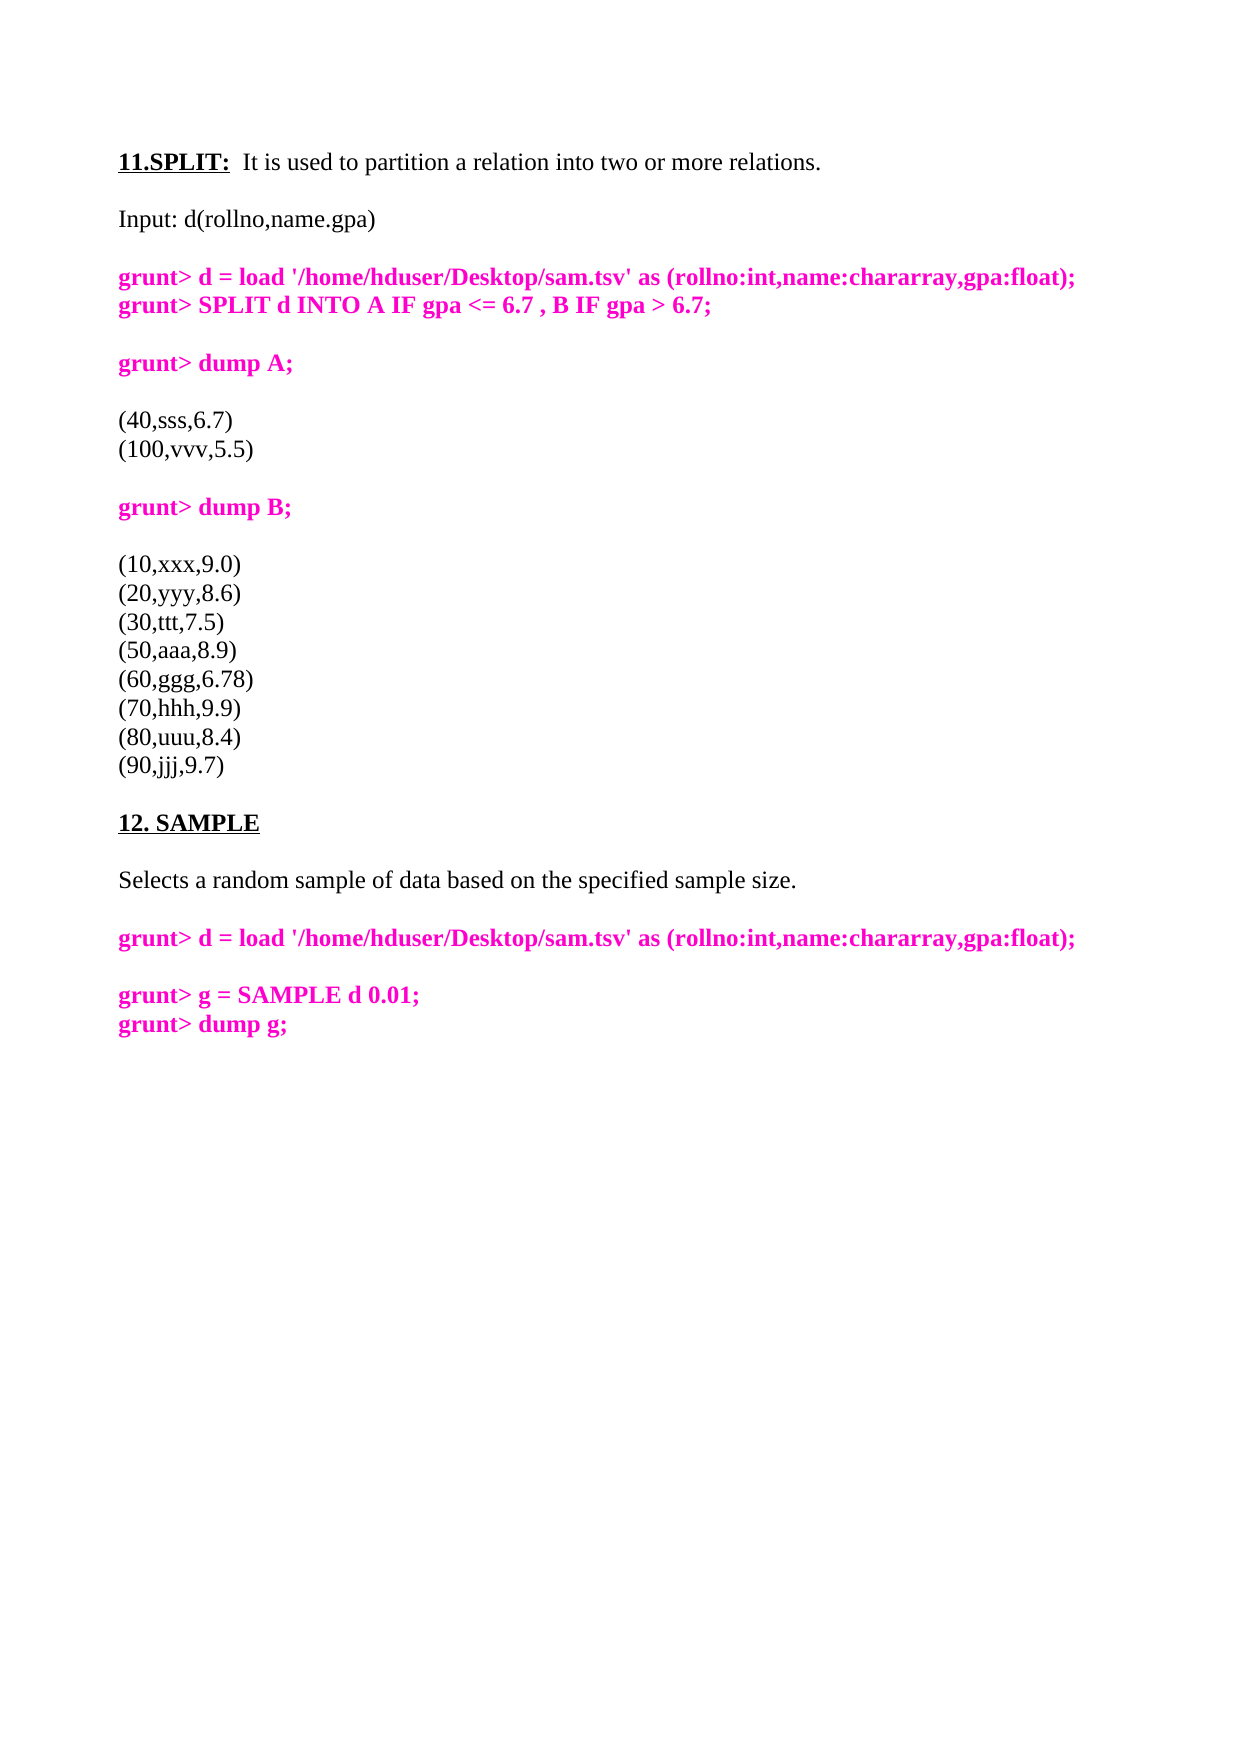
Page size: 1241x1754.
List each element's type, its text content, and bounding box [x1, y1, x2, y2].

text (90,jjj,9.7) [118, 751, 1122, 779]
text (100,vvv,5.5) [118, 434, 1122, 463]
text grunt> dump g; [118, 1009, 1122, 1038]
text grunt> SPLIT d INTO A IF gpa <= 6.7 , B IF gpa > 6.7; [118, 291, 1122, 319]
text grunt> g = SAMPLE d 0.01; [118, 981, 1122, 1009]
text (50,aaa,8.9) [118, 636, 1122, 664]
text Selects a random sample of data based on the specified sample size. [118, 866, 1122, 894]
text (40,sss,6.7) [118, 406, 1122, 434]
text (70,hhh,9.9) [118, 693, 1122, 722]
text Input: d(rollno,name.gpa) [118, 204, 1122, 233]
text grunt> d = load '/home/hduser/Desktop/sam.tsv' as (rollno:int,name:chararray,gpa:float); [118, 262, 1122, 291]
text (60,ggg,6.78) [118, 664, 1122, 693]
text grunt> d = load '/home/hduser/Desktop/sam.tsv' as (rollno:int,name:chararray,gpa:float); [118, 923, 1122, 952]
text 12. SAMPLE [118, 808, 1122, 837]
text (20,yyy,8.6) [118, 578, 1122, 607]
text (30,ttt,7.5) [118, 607, 1122, 636]
text 11.SPLIT: It is used to partition a relation into two or more relations. [118, 147, 1122, 176]
text grunt> dump B; [118, 492, 1122, 521]
text (10,xxx,9.0) [118, 549, 1122, 578]
text grunt> dump A; [118, 348, 1122, 377]
text (80,uuu,8.4) [118, 722, 1122, 751]
